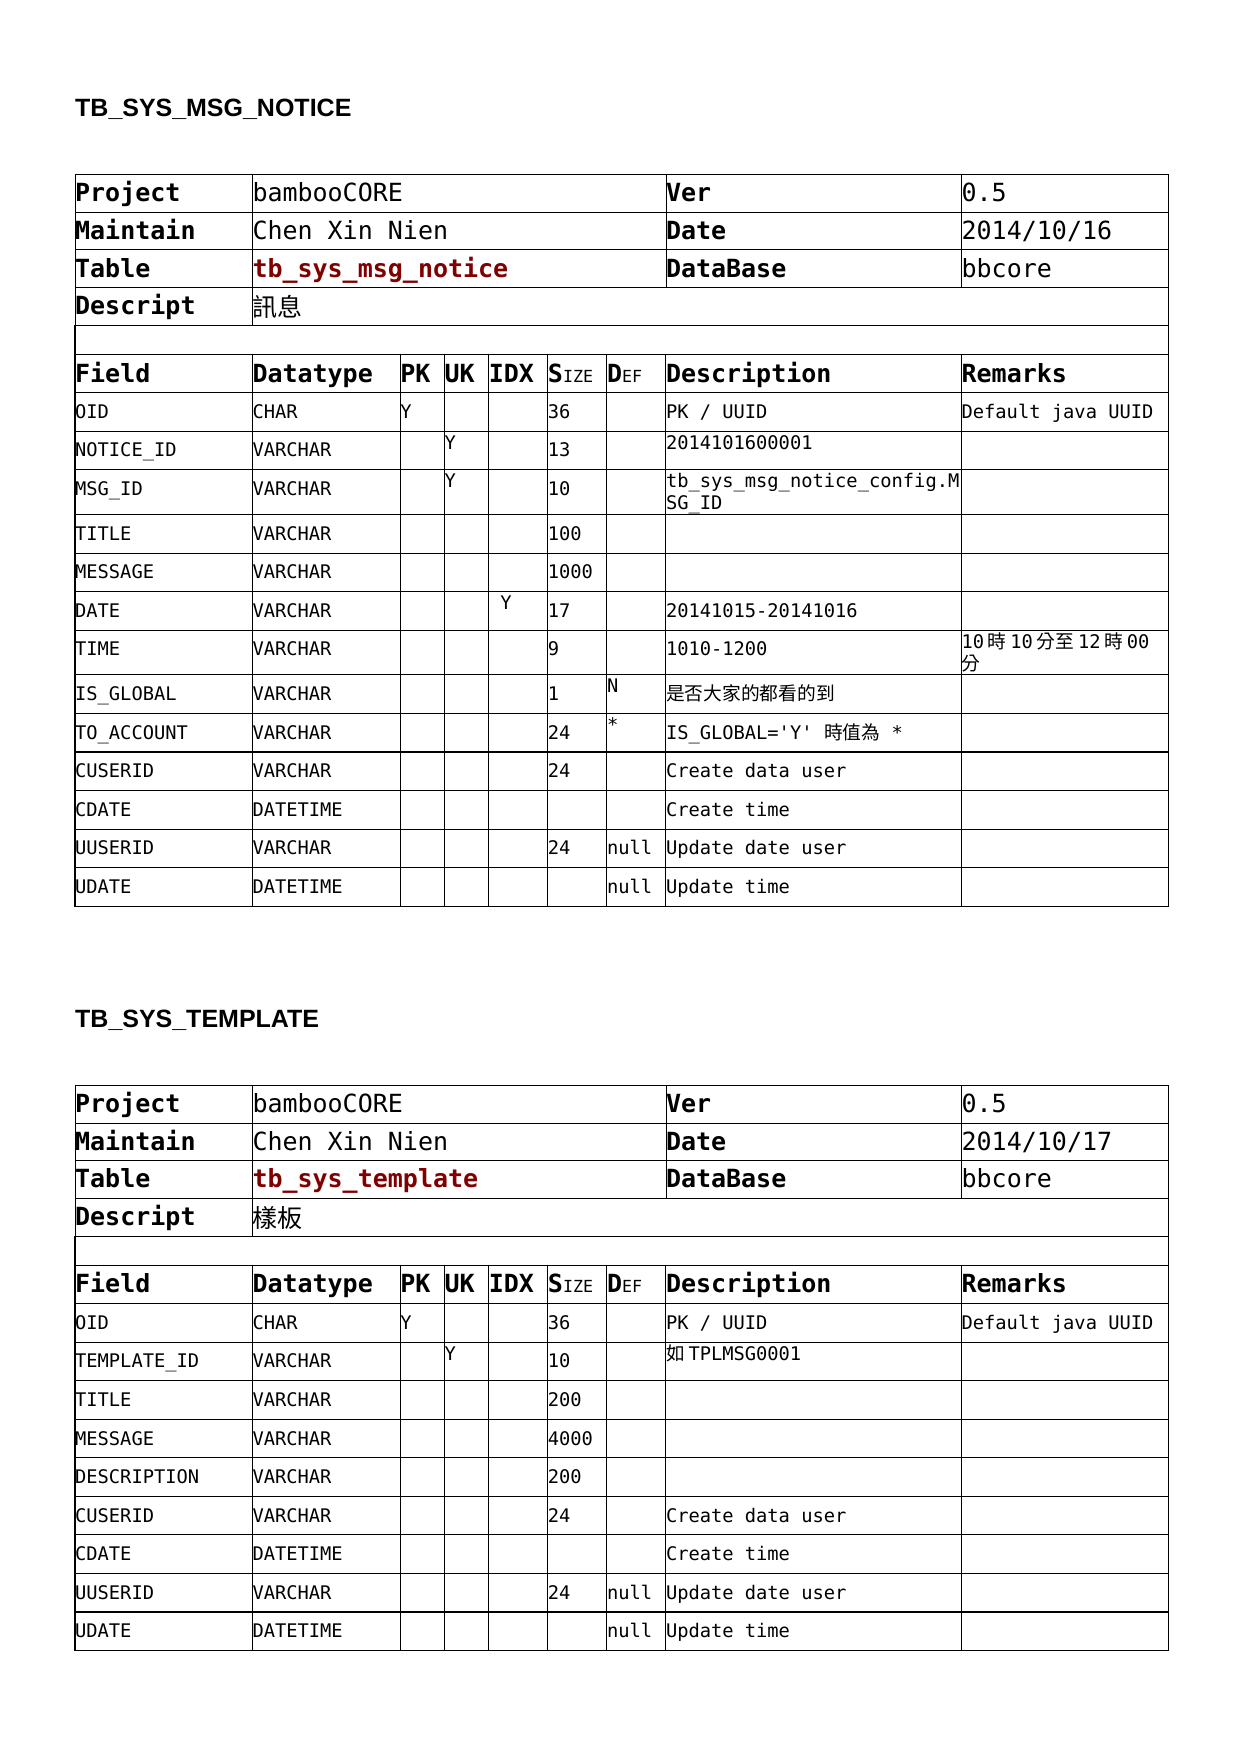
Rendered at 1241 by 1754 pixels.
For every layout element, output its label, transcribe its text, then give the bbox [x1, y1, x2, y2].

table_cell [607, 631, 665, 674]
table_cell 36 [548, 1304, 606, 1342]
table_cell TEMPLATE_ID [76, 1343, 252, 1380]
table_cell [76, 1237, 1168, 1264]
table_header 0.5 [962, 175, 1168, 212]
table_cell IS_GLOBAL [76, 675, 252, 713]
table_cell [962, 1381, 1168, 1419]
table_cell [962, 1574, 1168, 1611]
table_cell VARCHAR [253, 470, 400, 514]
table_cell [445, 592, 488, 629]
table_cell bbcore [962, 1161, 1168, 1198]
table_cell 10時10分至12時00分 [962, 631, 1168, 674]
table_cell N [607, 675, 665, 713]
table_cell [1169, 1573, 1181, 1611]
table_cell 200 [548, 1458, 606, 1496]
table_cell [1175, 287, 1181, 325]
table_cell OID [76, 393, 252, 431]
table_cell [962, 592, 1168, 629]
table_cell CHAR [253, 393, 400, 431]
table_cell [401, 592, 444, 629]
table_cell [962, 675, 1168, 713]
table_cell [445, 554, 488, 591]
table_cell [1169, 1611, 1181, 1650]
table_cell SIZE [548, 355, 606, 392]
table_cell Date [667, 1124, 961, 1160]
table_cell [1169, 1236, 1181, 1264]
subtitle TB_SYS_MSG_NOTICE [75, 89, 1165, 127]
table_cell [1169, 591, 1181, 629]
table_cell [401, 1497, 444, 1534]
table_cell MESSAGE [76, 554, 252, 591]
table_cell [962, 868, 1168, 906]
table_cell [489, 675, 547, 713]
table_cell VARCHAR [253, 675, 400, 713]
table_cell [962, 515, 1168, 552]
table_cell [1169, 1303, 1181, 1342]
table_cell Create time [666, 791, 961, 828]
table_cell [489, 470, 547, 514]
table_cell 訊息 [253, 288, 1168, 325]
table_cell IDX [489, 355, 547, 392]
table_cell [1169, 431, 1181, 469]
table_cell UDATE [76, 868, 252, 906]
table_cell [401, 432, 444, 469]
table_cell [489, 1343, 547, 1380]
table_cell [607, 393, 665, 431]
table_cell [1169, 1534, 1181, 1573]
table_cell 100 [548, 515, 606, 552]
table_cell UDATE [76, 1613, 252, 1650]
table_cell Create data user [666, 1497, 961, 1534]
table_cell 如TPLMSG0001 [666, 1343, 961, 1380]
table_cell UK [445, 1266, 488, 1303]
table_cell UUSERID [76, 830, 252, 867]
table_cell 24 [548, 714, 606, 751]
table_cell [962, 1458, 1168, 1496]
table_cell tb_sys_msg_notice_config.MSG_ID [666, 470, 961, 514]
table_cell [1169, 829, 1181, 867]
table_cell Y [445, 470, 488, 514]
table_cell 是否大家的都看的到 [666, 675, 961, 713]
table_header Ver [667, 175, 961, 212]
table_cell Update date user [666, 1574, 961, 1611]
table_cell CDATE [76, 791, 252, 828]
table_cell [489, 515, 547, 552]
table_cell Description [666, 1266, 961, 1303]
table_cell [1169, 674, 1181, 713]
table_cell 17 [548, 592, 606, 629]
table_cell [489, 1613, 547, 1650]
table_cell VARCHAR [253, 1497, 400, 1534]
table_cell 4000 [548, 1420, 606, 1457]
table_cell 24 [548, 1497, 606, 1534]
table_cell [445, 1304, 488, 1342]
table_cell 2014/10/17 [962, 1124, 1168, 1160]
table_cell [1169, 1265, 1181, 1303]
table_cell Table [76, 250, 252, 287]
table_cell [1169, 553, 1181, 591]
table_cell [489, 791, 547, 828]
table_cell DATETIME [253, 868, 400, 906]
table_cell * [607, 714, 665, 751]
table_cell [401, 791, 444, 828]
table_cell [445, 714, 488, 751]
table_cell VARCHAR [253, 515, 400, 552]
table_cell [401, 1381, 444, 1419]
table_cell null [607, 1574, 665, 1611]
table_cell [666, 1458, 961, 1496]
table_cell [76, 326, 1168, 353]
table_cell [962, 470, 1168, 514]
table_cell Update date user [666, 830, 961, 867]
table_cell Y [489, 592, 547, 629]
table_cell [445, 753, 488, 790]
table_cell 13 [548, 432, 606, 469]
table_cell VARCHAR [253, 1574, 400, 1611]
table_cell [666, 1381, 961, 1419]
table_cell IS_GLOBAL='Y' 時值為 * [666, 714, 961, 751]
table_cell [1175, 212, 1181, 249]
table_cell [1169, 325, 1181, 353]
table_cell [607, 1420, 665, 1457]
table_cell CUSERID [76, 1497, 252, 1534]
table_cell VARCHAR [253, 592, 400, 629]
table_cell PK [401, 1266, 444, 1303]
table_cell [445, 1420, 488, 1457]
table_cell DEF [607, 1266, 665, 1303]
table_cell Update time [666, 868, 961, 906]
table_cell [1169, 751, 1181, 790]
table_cell 24 [548, 753, 606, 790]
table_cell [401, 1613, 444, 1650]
table_cell [962, 714, 1168, 751]
table_cell DESCRIPTION [76, 1458, 252, 1496]
table_cell [489, 1497, 547, 1534]
table_cell Table [76, 1161, 252, 1198]
table_cell PK [401, 355, 444, 392]
table_cell [1169, 790, 1181, 828]
table_cell [1169, 392, 1181, 431]
table_cell [445, 868, 488, 906]
table_cell [401, 868, 444, 906]
table_cell [445, 1381, 488, 1419]
table_cell [1175, 1123, 1181, 1160]
table_cell [401, 470, 444, 514]
table_cell [666, 554, 961, 591]
table_cell CDATE [76, 1535, 252, 1573]
table_cell VARCHAR [253, 631, 400, 674]
table_cell [445, 1574, 488, 1611]
table_cell 2014101600001 [666, 432, 961, 469]
table_cell 24 [548, 830, 606, 867]
table_cell OID [76, 1304, 252, 1342]
table_cell [1169, 514, 1181, 552]
table_cell DEF [607, 355, 665, 392]
table_cell 24 [548, 1574, 606, 1611]
table_cell [401, 1458, 444, 1496]
table_cell 9 [548, 631, 606, 674]
table_cell 樣板 [253, 1199, 1168, 1236]
table_cell [962, 1420, 1168, 1457]
table_cell PK / UUID [666, 1304, 961, 1342]
table_cell [607, 432, 665, 469]
table_cell IDX [489, 1266, 547, 1303]
table_cell tb_sys_msg_notice [253, 250, 666, 287]
table_cell [489, 1381, 547, 1419]
table_cell [548, 1613, 606, 1650]
table_cell [1169, 1342, 1181, 1380]
table_cell Create time [666, 1535, 961, 1573]
table_cell [962, 1343, 1168, 1380]
table_cell [1169, 354, 1181, 392]
table_cell NOTICE_ID [76, 432, 252, 469]
table_cell [489, 1458, 547, 1496]
table_cell [489, 753, 547, 790]
table_cell null [607, 868, 665, 906]
table_cell [1169, 630, 1181, 674]
table_cell Update time [666, 1613, 961, 1650]
table_cell [962, 554, 1168, 591]
table_cell [548, 868, 606, 906]
table_cell [445, 1497, 488, 1534]
table_cell [445, 830, 488, 867]
table_cell Description [666, 355, 961, 392]
table_cell [489, 830, 547, 867]
table_header bambooCORE [253, 1086, 666, 1123]
table_cell [607, 592, 665, 629]
table_cell Chen Xin Nien [253, 1124, 666, 1160]
table_cell [962, 1535, 1168, 1573]
table_cell [962, 432, 1168, 469]
table_cell [445, 791, 488, 828]
table_cell [445, 515, 488, 552]
table_cell Default java UUID [962, 1304, 1168, 1342]
table_cell [401, 1343, 444, 1380]
table_cell DATETIME [253, 1535, 400, 1573]
table_cell [445, 1613, 488, 1650]
table_cell Remarks [962, 1266, 1168, 1303]
table_cell [445, 631, 488, 674]
table_cell [489, 1304, 547, 1342]
table_cell [489, 393, 547, 431]
table_cell TO_ACCOUNT [76, 714, 252, 751]
table_cell TITLE [76, 515, 252, 552]
table_cell Y [445, 1343, 488, 1380]
table_cell [607, 1304, 665, 1342]
table_cell [1169, 1419, 1181, 1457]
table_cell Date [667, 213, 961, 249]
table_cell [962, 830, 1168, 867]
table_cell [401, 714, 444, 751]
table_cell [962, 1613, 1168, 1650]
table_cell SIZE [548, 1266, 606, 1303]
table_cell Descript [76, 288, 252, 325]
table_cell [607, 1497, 665, 1534]
table_cell [962, 1497, 1168, 1534]
table_cell MSG_ID [76, 470, 252, 514]
table_cell Create data user [666, 753, 961, 790]
table_cell [607, 1381, 665, 1419]
table_header bambooCORE [253, 175, 666, 212]
table_cell [489, 631, 547, 674]
table_cell 36 [548, 393, 606, 431]
table_cell DataBase [667, 250, 961, 287]
table_cell [401, 830, 444, 867]
table_cell Datatype [253, 355, 400, 392]
table_cell [489, 1574, 547, 1611]
table_cell [548, 1535, 606, 1573]
table_cell [607, 554, 665, 591]
table_cell Datatype [253, 1266, 400, 1303]
table_cell [666, 1420, 961, 1457]
table_cell 20141015-20141016 [666, 592, 961, 629]
table_cell VARCHAR [253, 554, 400, 591]
subtitle TB_SYS_TEMPLATE [75, 1000, 1165, 1038]
table_cell [607, 470, 665, 514]
table_cell Field [76, 1266, 252, 1303]
table_cell [401, 1420, 444, 1457]
table_cell Default java UUID [962, 393, 1168, 431]
table_cell [666, 515, 961, 552]
table_cell [1175, 249, 1181, 287]
table_cell Maintain [76, 213, 252, 249]
table_cell VARCHAR [253, 830, 400, 867]
table_cell UUSERID [76, 1574, 252, 1611]
table_cell [489, 868, 547, 906]
table_cell PK / UUID [666, 393, 961, 431]
table_cell [1175, 1160, 1181, 1198]
table_cell 10 [548, 470, 606, 514]
table_cell [489, 1420, 547, 1457]
table_cell [401, 1535, 444, 1573]
table_cell [401, 515, 444, 552]
table_cell TITLE [76, 1381, 252, 1419]
table_cell [1169, 1380, 1181, 1419]
table_cell [401, 1574, 444, 1611]
table_cell [489, 432, 547, 469]
table_header 0.5 [962, 1086, 1168, 1123]
table_cell VARCHAR [253, 1343, 400, 1380]
table_cell [607, 1535, 665, 1573]
table_cell [489, 554, 547, 591]
table_cell [1169, 1496, 1181, 1534]
table_cell tb_sys_template [253, 1161, 666, 1198]
table_cell [1175, 1198, 1181, 1236]
table_cell VARCHAR [253, 432, 400, 469]
table_cell VARCHAR [253, 1420, 400, 1457]
table_cell DataBase [667, 1161, 961, 1198]
table_cell DATETIME [253, 1613, 400, 1650]
table_cell CUSERID [76, 753, 252, 790]
table_cell [489, 1535, 547, 1573]
table_cell [548, 791, 606, 828]
table_cell 1010-1200 [666, 631, 961, 674]
table_cell [962, 753, 1168, 790]
table_cell VARCHAR [253, 714, 400, 751]
table_cell null [607, 830, 665, 867]
table_cell MESSAGE [76, 1420, 252, 1457]
table_cell Field [76, 355, 252, 392]
table_cell [607, 791, 665, 828]
table_cell UK [445, 355, 488, 392]
table_cell 200 [548, 1381, 606, 1419]
table_cell Y [401, 1304, 444, 1342]
table_cell null [607, 1613, 665, 1650]
table_cell Descript [76, 1199, 252, 1236]
table_cell Y [401, 393, 444, 431]
table_cell [1169, 867, 1181, 906]
table_cell [1169, 1457, 1181, 1496]
table_cell [607, 1458, 665, 1496]
table_cell [1169, 713, 1181, 751]
table_cell [401, 554, 444, 591]
table_header Project [76, 175, 252, 212]
table_header [1175, 1085, 1181, 1123]
table_cell [607, 1343, 665, 1380]
table_cell VARCHAR [253, 1458, 400, 1496]
table_cell DATETIME [253, 791, 400, 828]
table_cell Y [445, 432, 488, 469]
table_cell 2014/10/16 [962, 213, 1168, 249]
table_cell Maintain [76, 1124, 252, 1160]
table_cell [607, 515, 665, 552]
table_cell [445, 675, 488, 713]
table_cell DATE [76, 592, 252, 629]
table_cell [445, 393, 488, 431]
table_cell 1 [548, 675, 606, 713]
table_cell [962, 791, 1168, 828]
table_cell VARCHAR [253, 753, 400, 790]
table_cell 10 [548, 1343, 606, 1380]
table_cell bbcore [962, 250, 1168, 287]
table_cell [445, 1458, 488, 1496]
table_cell TIME [76, 631, 252, 674]
table_cell VARCHAR [253, 1381, 400, 1419]
table_cell [401, 753, 444, 790]
table_cell [1169, 469, 1181, 514]
table_cell CHAR [253, 1304, 400, 1342]
table_cell [401, 631, 444, 674]
table_cell Chen Xin Nien [253, 213, 666, 249]
table_cell [445, 1535, 488, 1573]
table_cell [489, 714, 547, 751]
table_header Project [76, 1086, 252, 1123]
table_cell [401, 675, 444, 713]
table_cell 1000 [548, 554, 606, 591]
table_cell Remarks [962, 355, 1168, 392]
table_cell [607, 753, 665, 790]
table_header Ver [667, 1086, 961, 1123]
table_header [1175, 174, 1181, 212]
